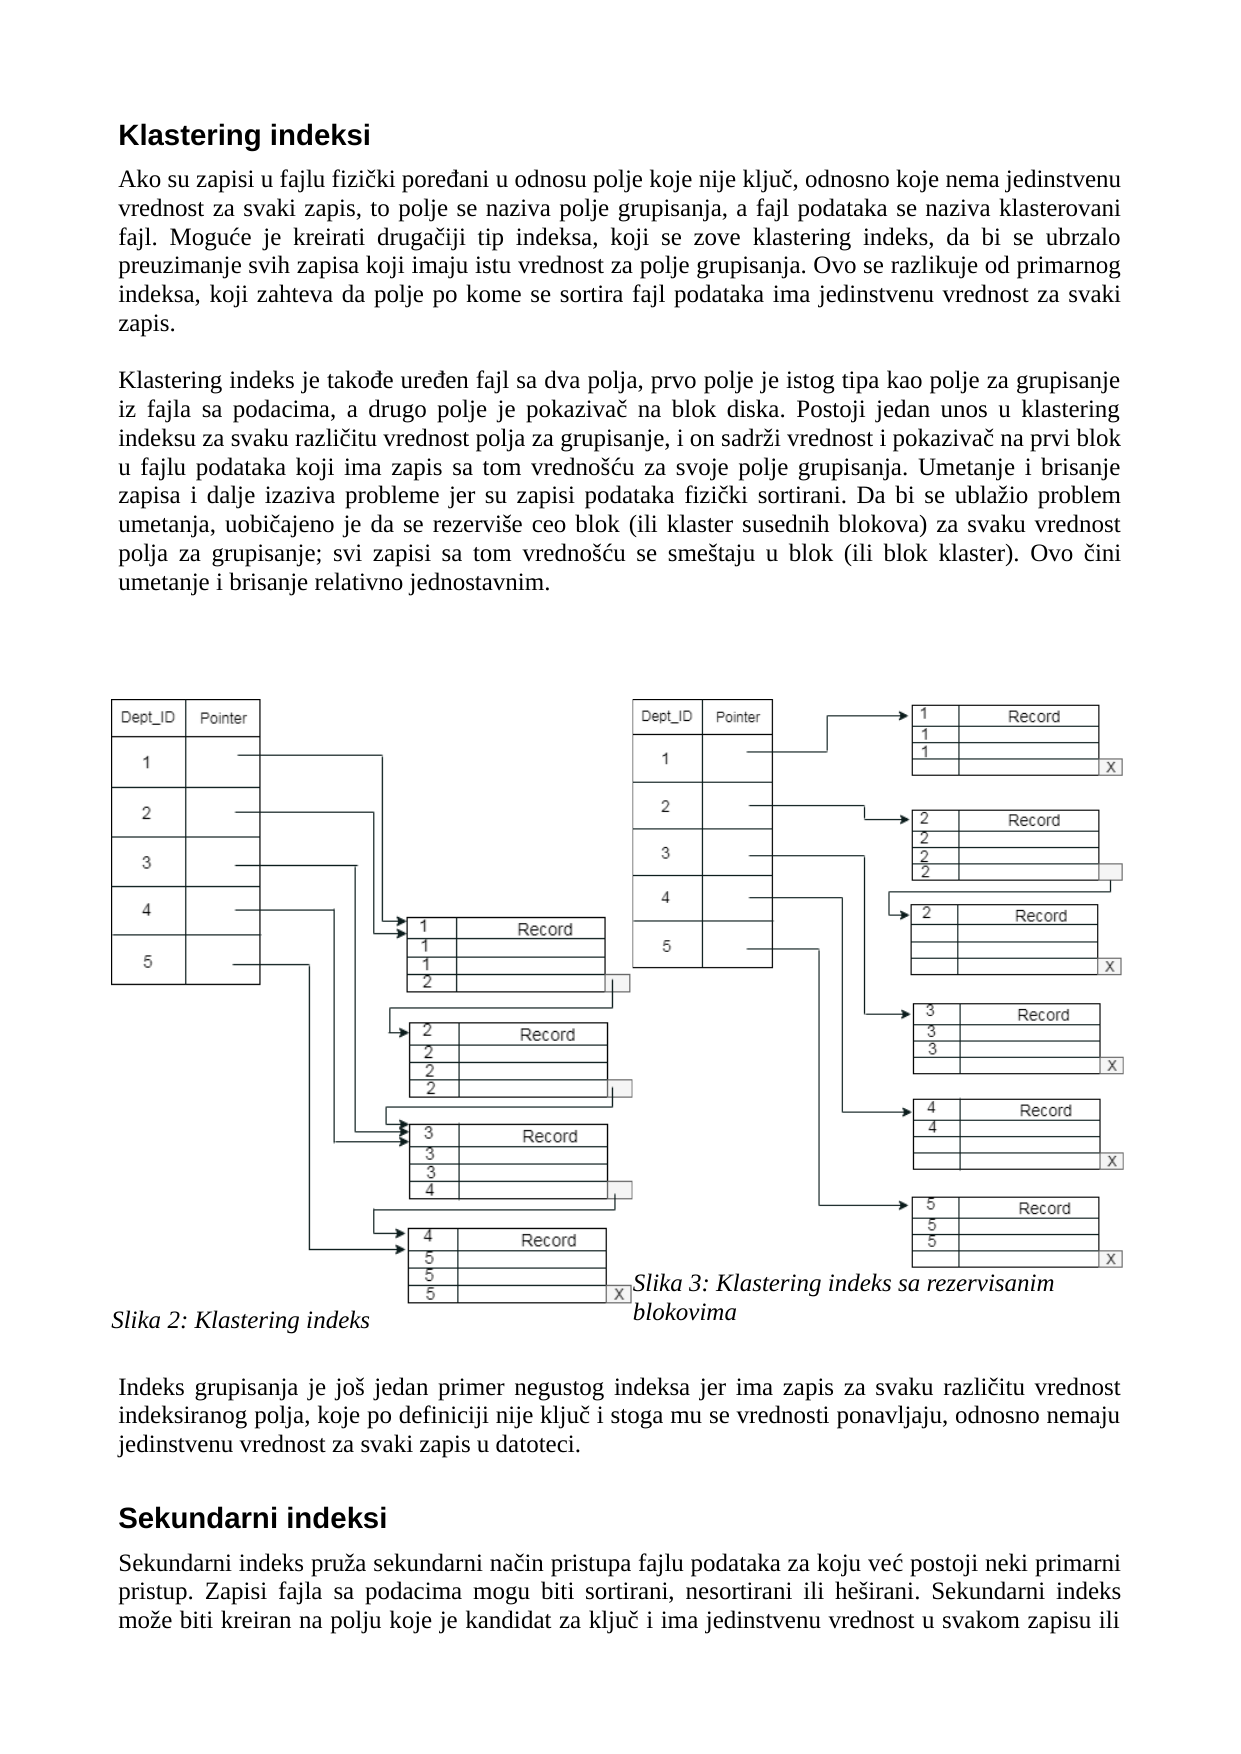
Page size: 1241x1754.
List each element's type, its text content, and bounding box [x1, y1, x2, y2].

picture [111, 699, 1124, 1306]
text Klastering indeks je takođe uređen fajl sa dva polja, prvo polje je istog tipa kao polje za grupisanje iz fajla sa podacima, a drugo polje je pokazivač na blok diska. Postoji jedan unos u klastering indeksu za svaku različitu vrednost polja za grupisanje, i on sadrži vrednost i pokazivač na prvi blok u fajlu podataka koji ima zapis sa tom vrednošću za svoje polje grupisanja. Umetanje i brisanje zapisa i dalje izaziva probleme jer su zapisi podataka fizički sortirani. Da bi se ublažio problem umetanja, uobičajeno je da se rezerviše ceo blok (ili klaster susednih blokova) za svaku vrednost polja za grupisanje; svi zapisi sa tom vrednošću se smeštaju u blok (ili blok klaster). Ovo čini umetanje i brisanje relativno jednostavnim. [118, 366, 1122, 596]
text Indeks grupisanja je još jedan primer negustog indeksa jer ima zapis za svaku različitu vrednost indeksiranog polja, koje po definiciji nije ključ i stoga mu se vrednosti ponavljaju, odnosno nemaju jedinstvenu vrednost za svaki zapis u datoteci. [118, 1372, 1122, 1458]
text Ako su zapisi u fajlu fizički poređani u odnosu polje koje nije ključ, odnosno koje nema jedinstvenu vrednost za svaki zapis, to polje se naziva polje grupisanja, a fajl podataka se naziva klasterovani fajl. Moguće je kreirati drugačiji tip indeksa, koji se zove klastering indeks, da bi se ubrzalo preuzimanje svih zapisa koji imaju istu vrednost za polje grupisanja. Ovo se razlikuje od primarnog indeksa, koji zahteva da polje po kome se sortira fajl podataka ima jedinstvenu vrednost za svaki zapis. [118, 164, 1122, 337]
text Sekundarni indeks pruža sekundarni način pristupa fajlu podataka za koju već postoji neki primarni pristup. Zapisi fajla sa podacima mogu biti sortirani, nesortirani ili heširani. Sekundarni indeks može biti kreiran na polju koje je kandidat za ključ i ima jedinstvenu vrednost u svakom zapisu ili [118, 1548, 1122, 1634]
subtitle Klastering indeksi [118, 118, 1122, 152]
subtitle Sekundarni indeksi [118, 1501, 1122, 1535]
text Slika 3: Klastering indeks sa rezervisanim blokovima [633, 1269, 1124, 1326]
text Slika 2: Klastering indeks [111, 1306, 633, 1334]
